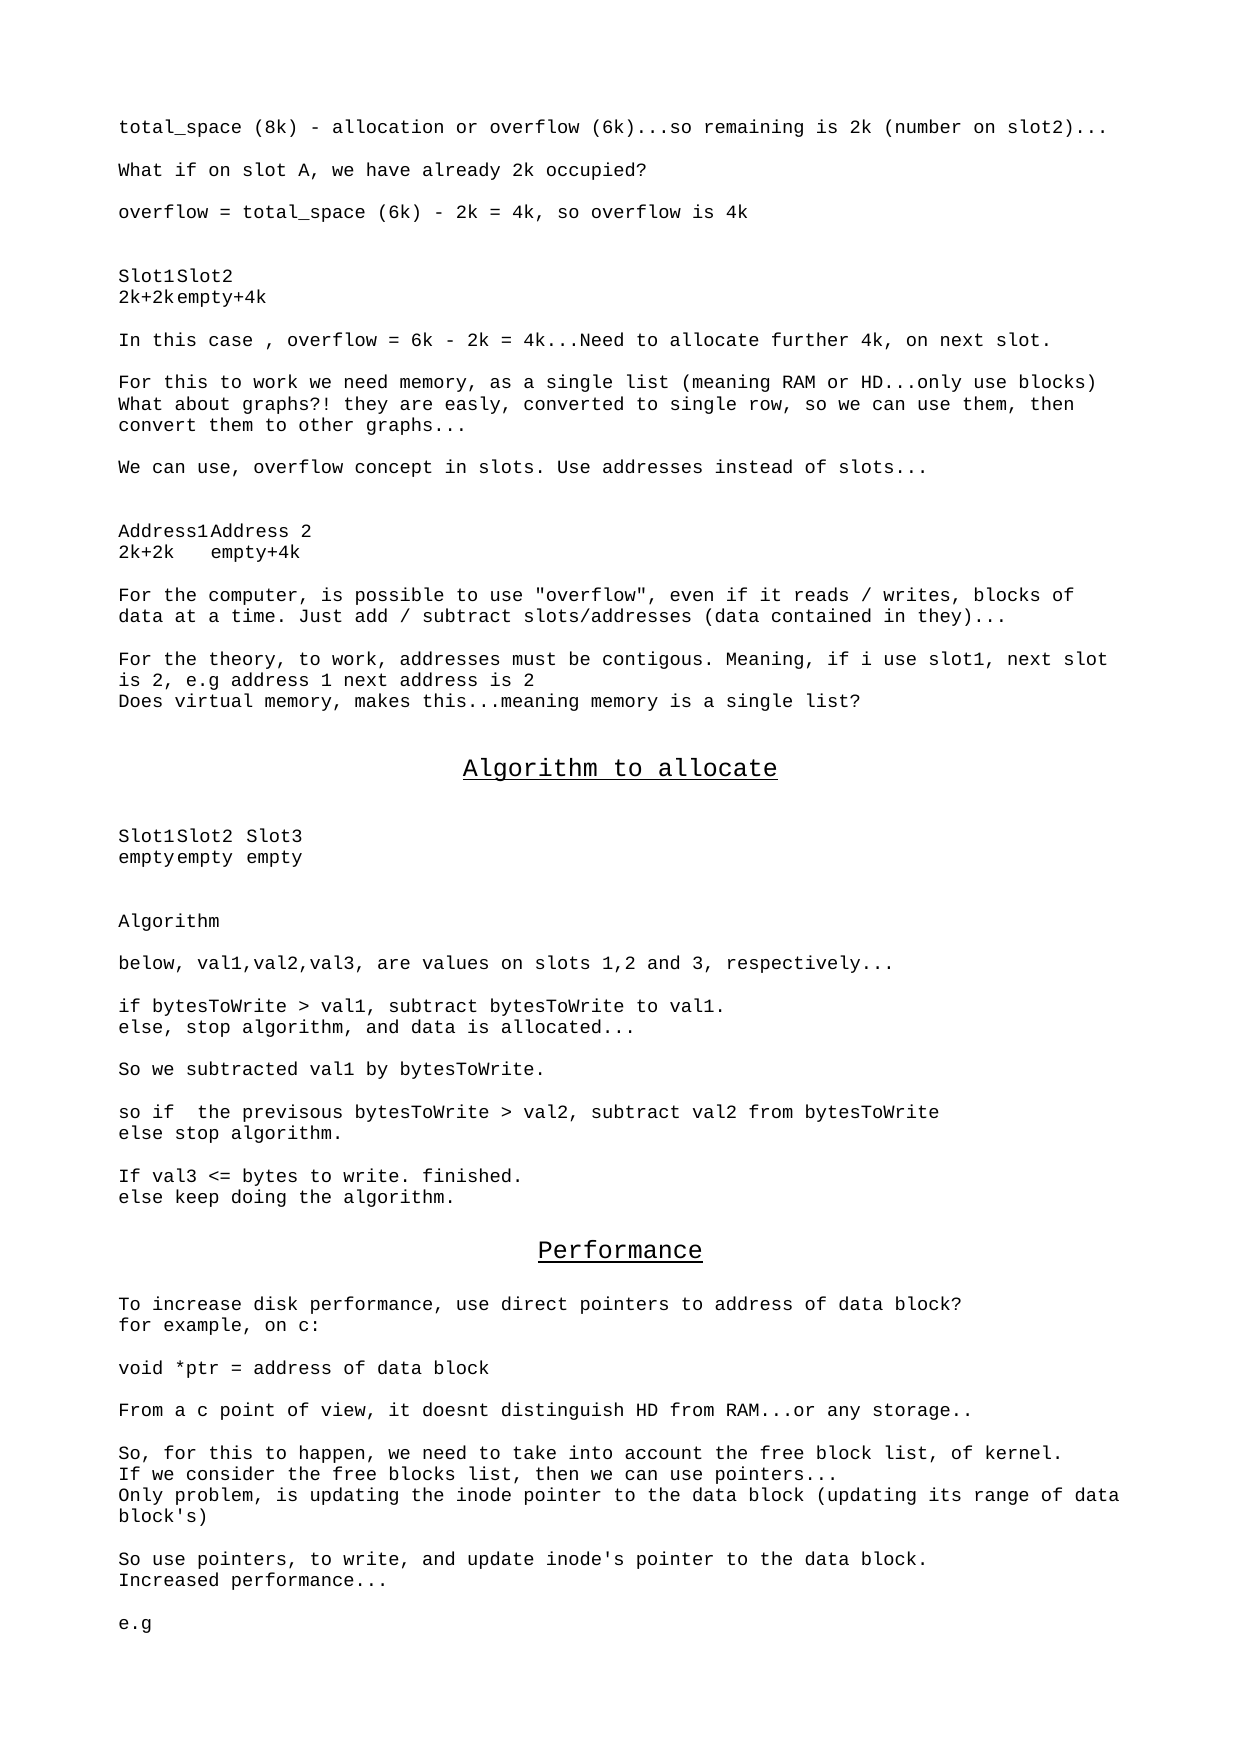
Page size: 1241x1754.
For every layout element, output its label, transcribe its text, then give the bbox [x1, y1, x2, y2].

text For the theory, to work, addresses must be contigous. Meaning, if i use slot1, next slot is 2, e.g address 1 next address is 2 [118, 649, 1122, 692]
table_header Slot2 [177, 267, 280, 288]
text else keep doing the algorithm. [118, 1188, 1122, 1209]
table_cell empty [246, 848, 305, 869]
table_header Address1 [118, 522, 210, 543]
text What about graphs?! they are easly, converted to single row, so we can use them, then convert them to other graphs... [118, 394, 1122, 437]
text Does virtual memory, makes this...meaning memory is a single list? [118, 692, 1122, 713]
text Algorithm [118, 911, 1122, 933]
text We can use, overflow concept in slots. Use addresses instead of slots... [118, 458, 1122, 479]
table_cell 2k+2k [118, 288, 177, 309]
text To increase disk performance, use direct pointers to address of data block? [118, 1295, 1122, 1316]
text void *ptr = address of data block [118, 1358, 1122, 1380]
text Increased performance... [118, 1571, 1122, 1592]
text If we consider the free blocks list, then we can use pointers... [118, 1465, 1122, 1486]
text so if the previsous bytesToWrite > val2, subtract val2 from bytesToWrite [118, 1103, 1122, 1124]
text below, val1,val2,val3, are values on slots 1,2 and 3, respectively... [118, 954, 1122, 975]
table_cell empty [177, 848, 246, 869]
text else stop algorithm. [118, 1124, 1122, 1145]
text else, stop algorithm, and data is allocated... [118, 1018, 1122, 1039]
text So we subtracted val1 by bytesToWrite. [118, 1060, 1122, 1081]
text Performance [118, 1238, 1122, 1266]
table_cell empty+4k [210, 543, 314, 564]
table_header Slot2 [177, 826, 246, 848]
text From a c point of view, it doesnt distinguish HD from RAM...or any storage.. [118, 1401, 1122, 1422]
text So, for this to happen, we need to take into account the free block list, of kernel. [118, 1443, 1122, 1465]
table_header Slot1 [118, 826, 177, 848]
table_cell empty [118, 848, 177, 869]
text if bytesToWrite > val1, subtract bytesToWrite to val1. [118, 996, 1122, 1018]
text total_space (8k) - allocation or overflow (6k)...so remaining is 2k (number on slot2)... [118, 118, 1122, 139]
text e.g [118, 1613, 1122, 1635]
table_header Slot3 [246, 826, 305, 848]
table_cell 2k+2k [118, 543, 210, 564]
table_header Slot1 [118, 267, 177, 288]
text For this to work we need memory, as a single list (meaning RAM or HD...only use blocks) [118, 373, 1122, 394]
text Only problem, is updating the inode pointer to the data block (updating its range of data block's) [118, 1486, 1122, 1528]
text If val3 <= bytes to write. finished. [118, 1166, 1122, 1188]
text In this case , overflow = 6k - 2k = 4k...Need to allocate further 4k, on next slot. [118, 331, 1122, 352]
text So use pointers, to write, and update inode's pointer to the data block. [118, 1550, 1122, 1571]
table_cell empty+4k [177, 288, 280, 309]
text for example, on c: [118, 1316, 1122, 1337]
table_header Address 2 [210, 522, 314, 543]
text Algorithm to allocate [118, 756, 1122, 784]
text What if on slot A, we have already 2k occupied? [118, 161, 1122, 182]
text For the computer, is possible to use "overflow", even if it reads / writes, blocks of data at a time. Just add / subtract slots/addresses (data contained in they)... [118, 586, 1122, 628]
text overflow = total_space (6k) - 2k = 4k, so overflow is 4k [118, 203, 1122, 224]
